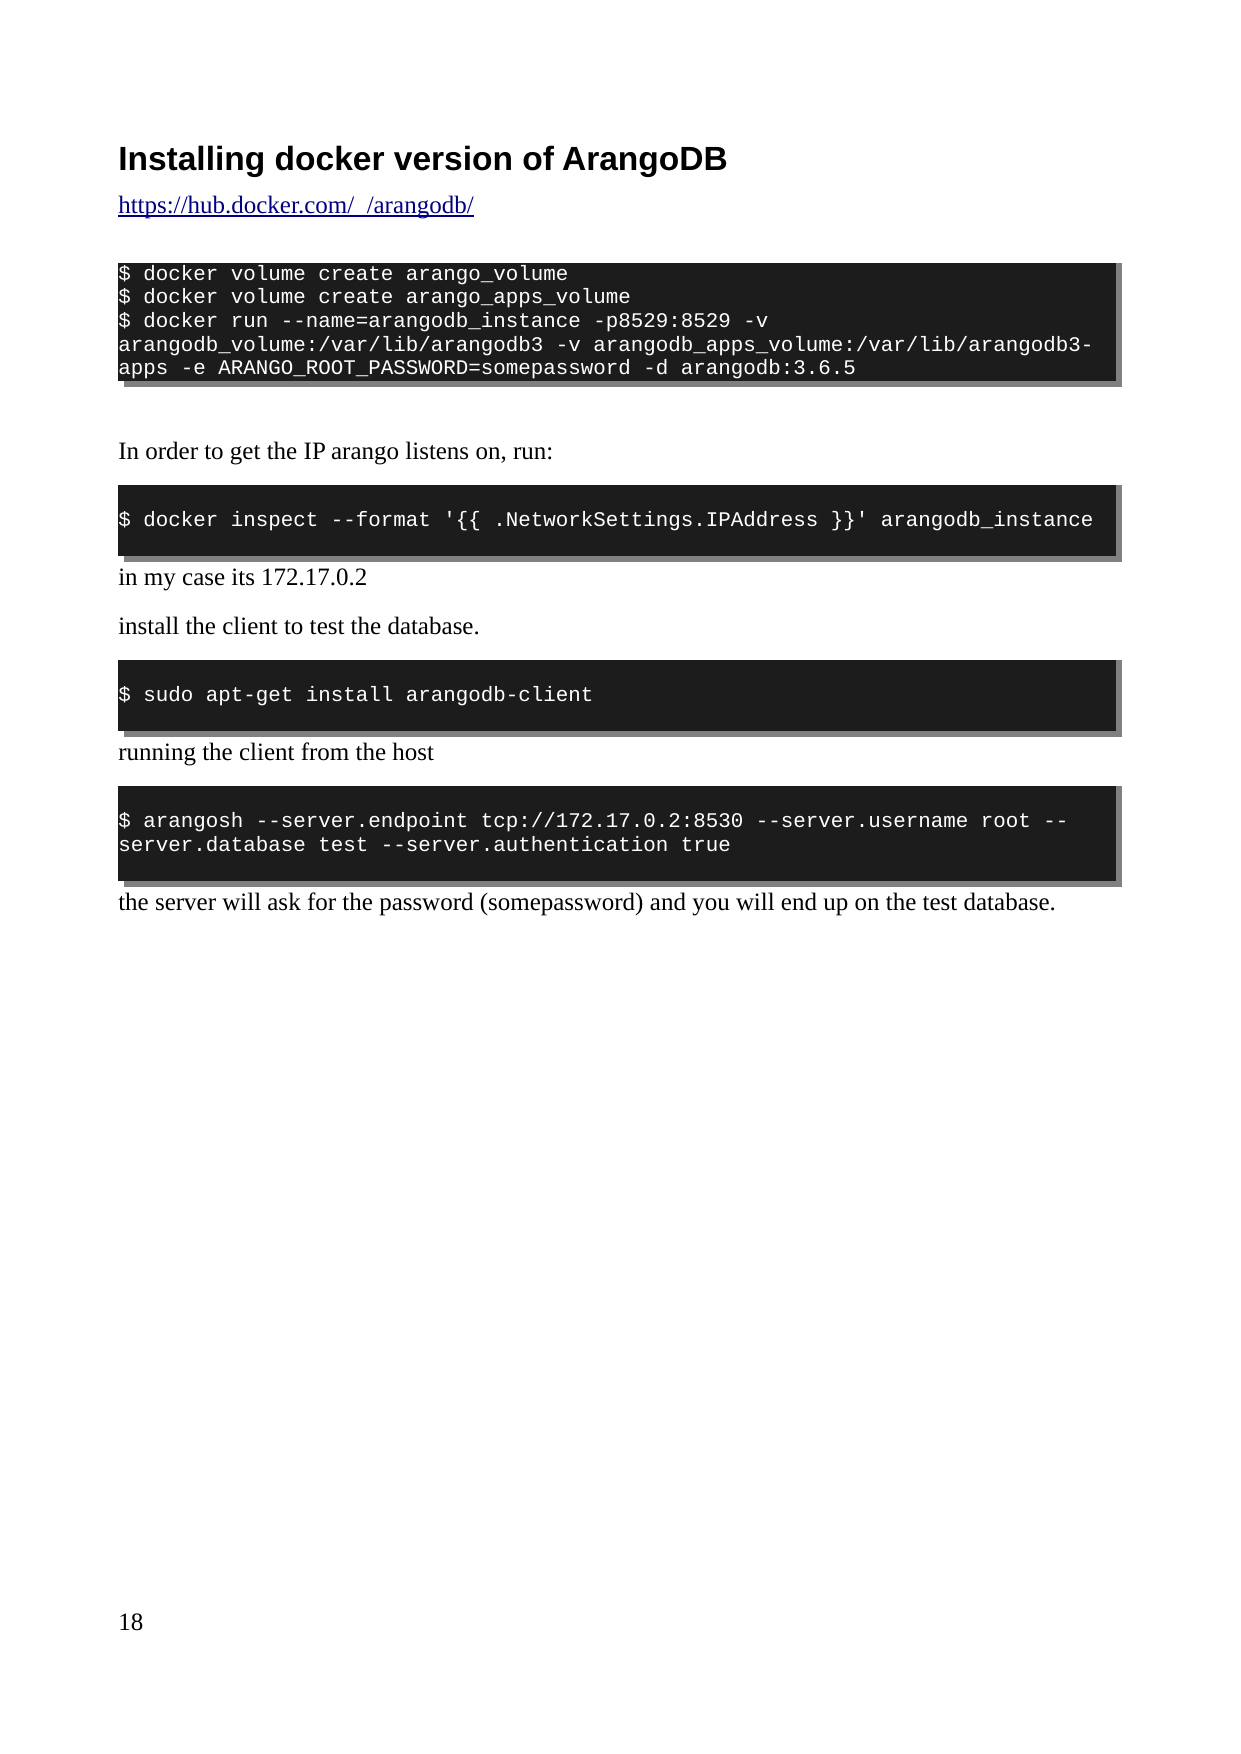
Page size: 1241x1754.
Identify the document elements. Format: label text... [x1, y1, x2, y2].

text running the client from the host [118, 737, 1122, 766]
text in my case its 172.17.0.2 [118, 562, 1122, 591]
text $ docker volume create arango_volume [118, 263, 1116, 286]
text https://hub.docker.com/_/arangodb/ [118, 190, 1122, 219]
text install the client to test the database. [118, 611, 1122, 640]
text $ docker run --name=arangodb_instance -p8529:8529 -v arangodb_volume:/var/lib/arangodb3 -v arangodb_apps_volume:/var/lib/arangodb3-apps -e ARANGO_ROOT_PASSWORD=somepassword -d arangodb:3.6.5 [118, 310, 1116, 381]
subtitle the server will ask for the password (somepassword) and you will end up on the test database. [118, 887, 1122, 916]
subtitle Installing docker version of ArangoDB [118, 139, 1122, 178]
text In order to get the IP arango listens on, run: [118, 436, 1122, 465]
text $ docker inspect --format '{{ .NetworkSettings.IPAddress }}' arangodb_instance [118, 509, 1116, 532]
text $ arangosh --server.endpoint tcp://172.17.0.2:8530 --server.username root --server.database test --server.authentication true [118, 810, 1116, 857]
text $ sudo apt-get install arangodb-client [118, 684, 1116, 708]
text $ docker volume create arango_apps_volume [118, 286, 1116, 310]
